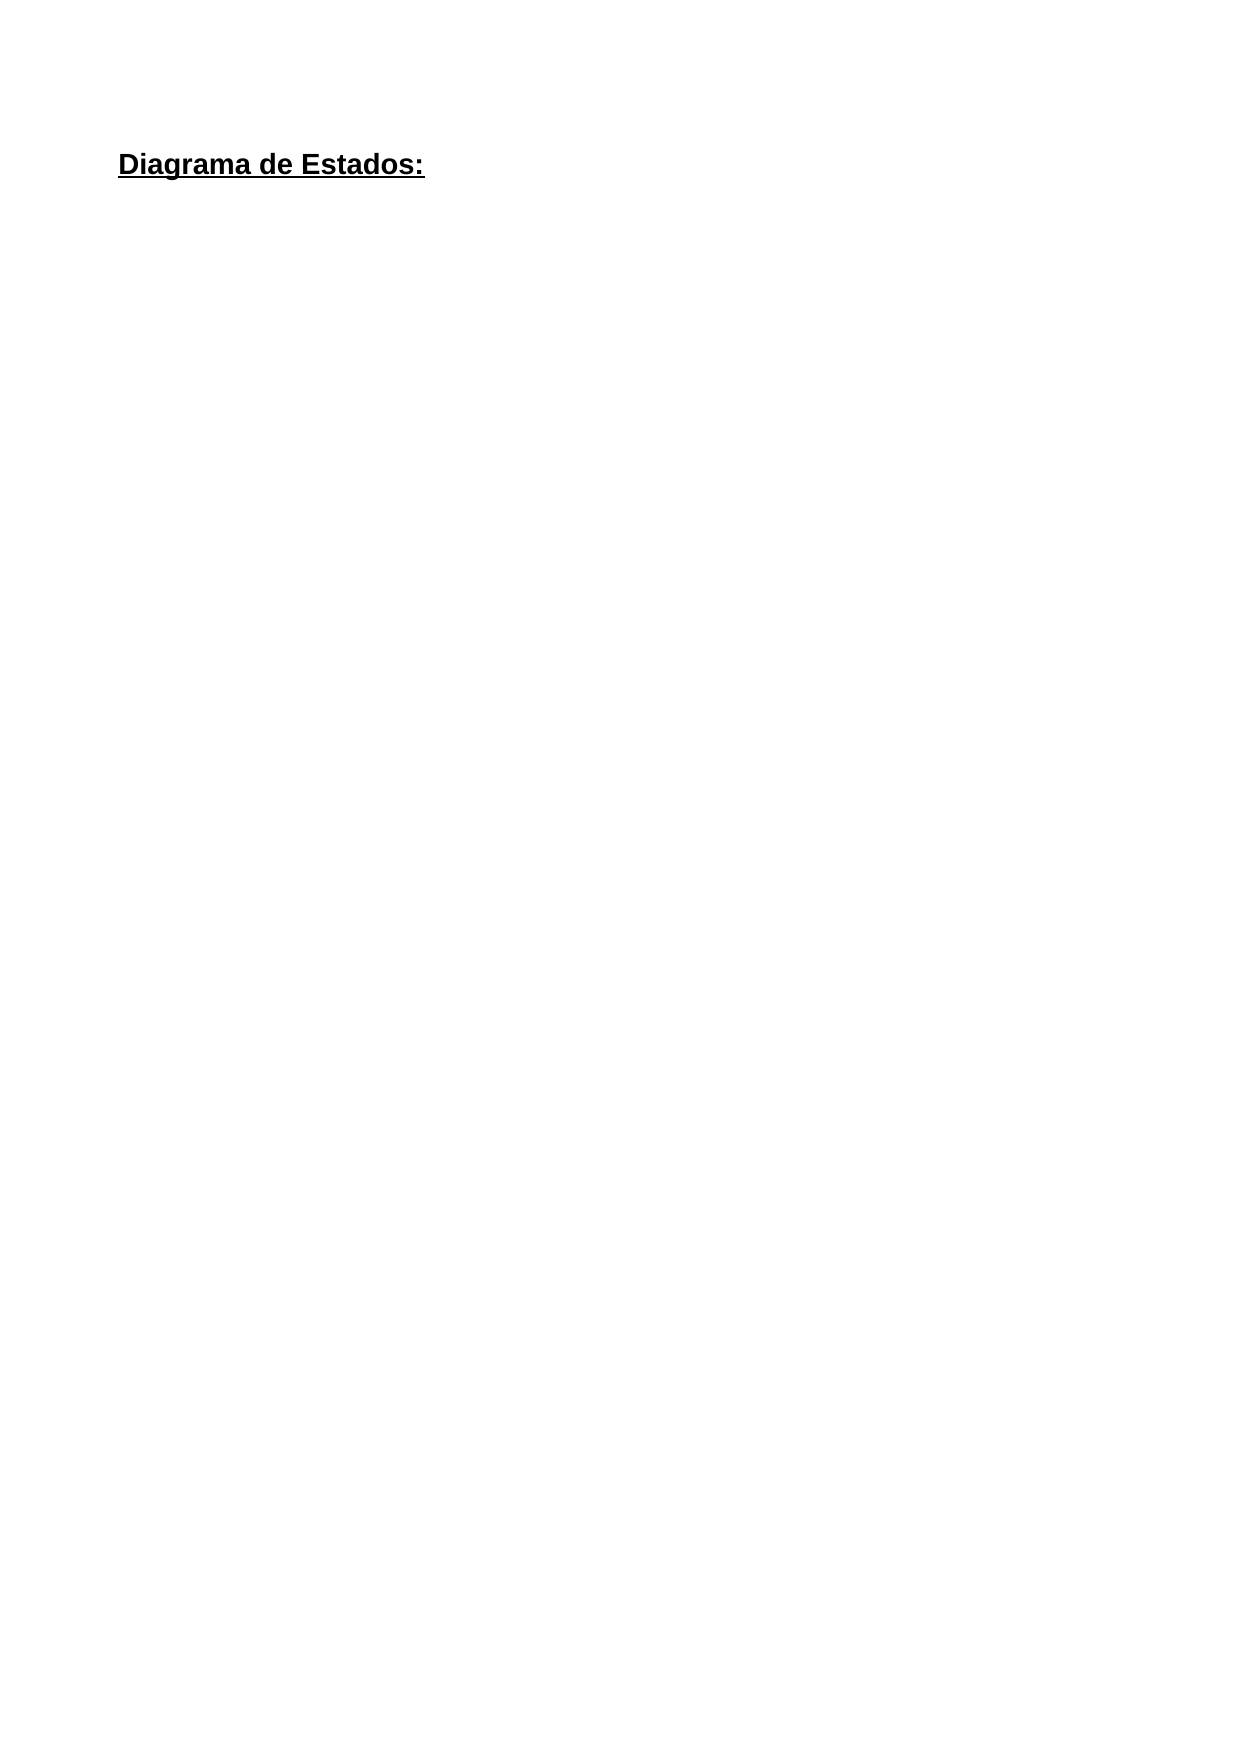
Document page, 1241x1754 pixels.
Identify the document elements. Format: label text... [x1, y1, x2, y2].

text Diagrama de Estados: [118, 147, 1122, 180]
